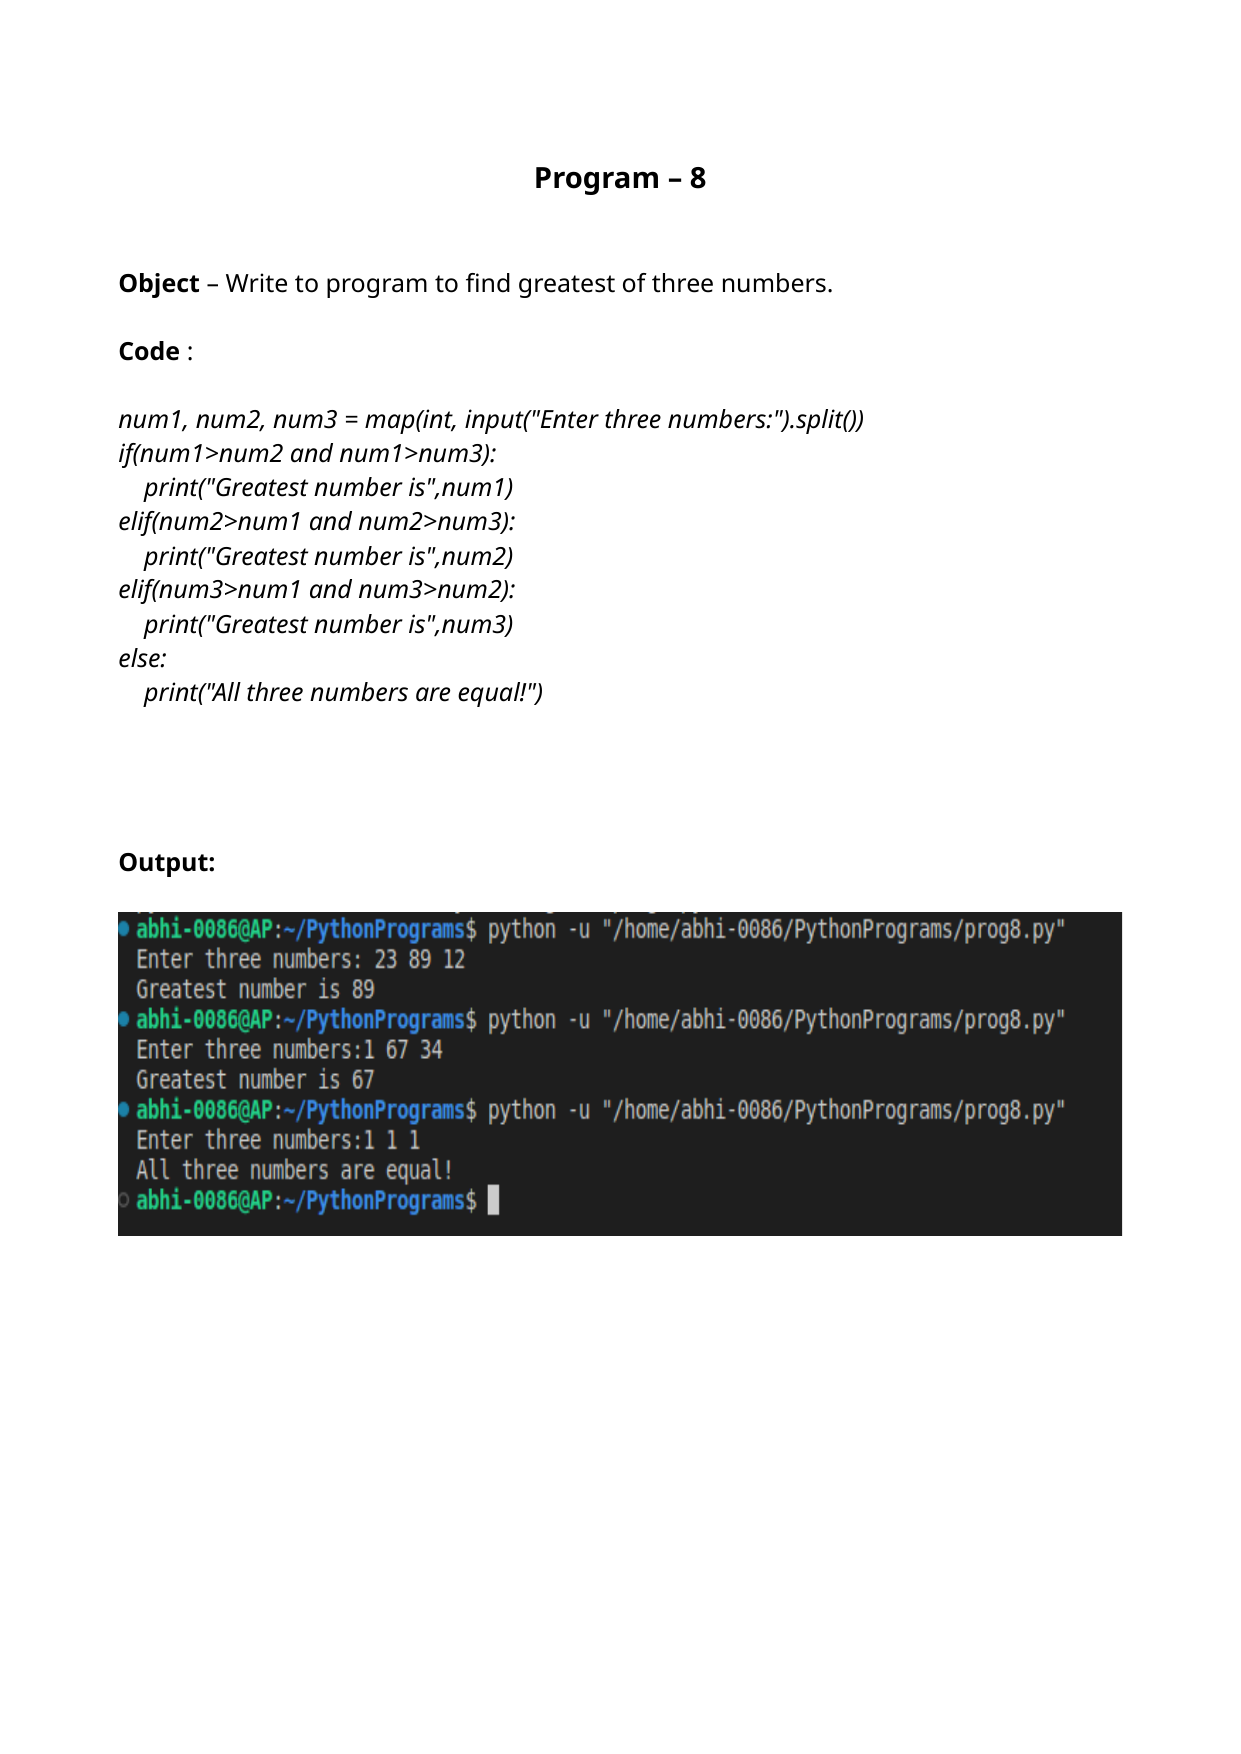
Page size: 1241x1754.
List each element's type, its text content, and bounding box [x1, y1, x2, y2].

text Program – 8 [118, 158, 1122, 197]
text Output: [118, 845, 1122, 879]
picture [118, 912, 1123, 1236]
text num1, num2, num3 = map(int, input("Enter three numbers:").split()) [118, 402, 1122, 436]
text if(num1>num2 and num1>num3): [118, 436, 1122, 470]
text elif(num3>num1 and num3>num2): [118, 572, 1122, 606]
text print("Greatest number is",num1) [118, 470, 1122, 504]
text print("Greatest number is",num3) [118, 606, 1122, 640]
text Code : [118, 334, 1122, 368]
text elif(num2>num1 and num2>num3): [118, 504, 1122, 538]
text print("All three numbers are equal!") [118, 674, 1122, 708]
text else: [118, 640, 1122, 674]
text print("Greatest number is",num2) [118, 538, 1122, 572]
text Object – Write to program to find greatest of three numbers. [118, 266, 1122, 300]
